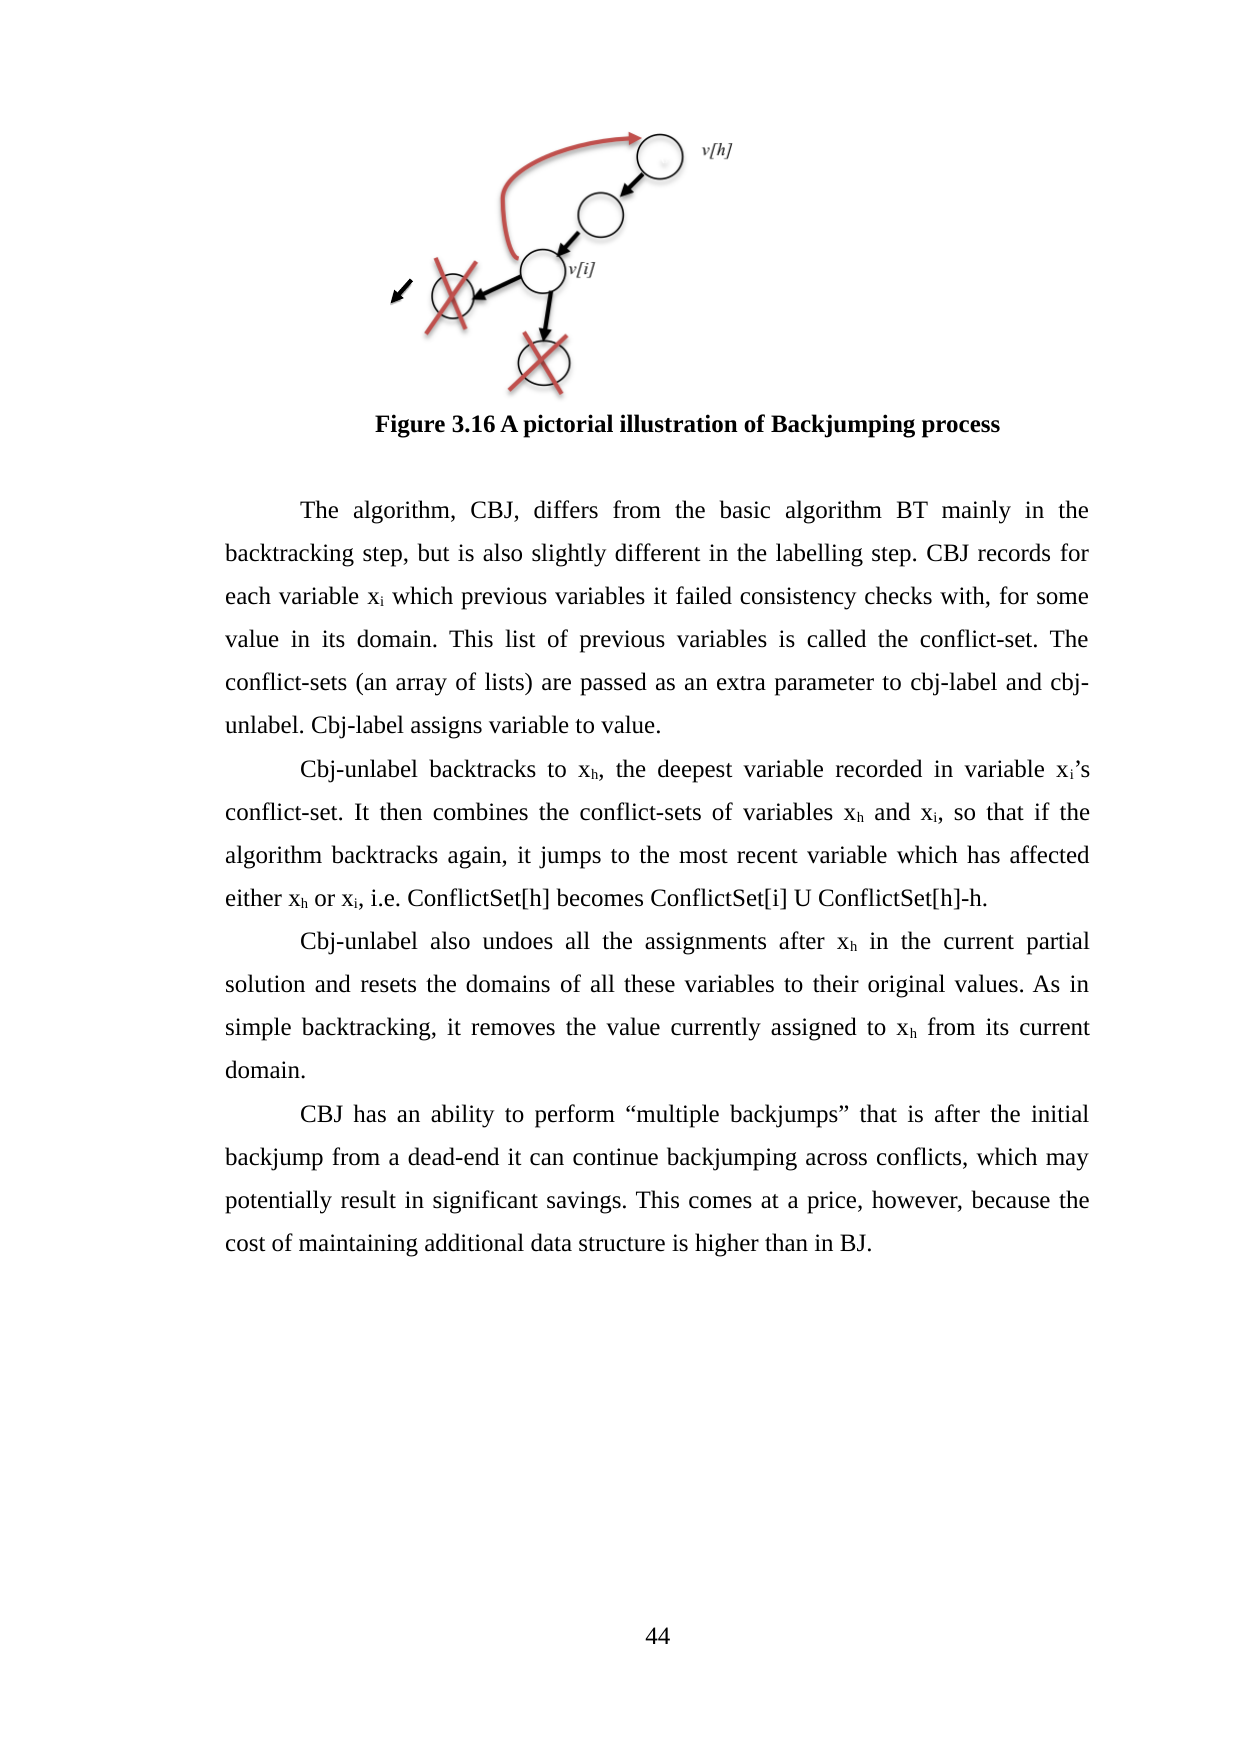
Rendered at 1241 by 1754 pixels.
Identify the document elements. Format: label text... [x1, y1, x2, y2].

title CBJ has an ability to perform “multiple backjumps” that is after the initial backjump from a dead-end it can continue backjumping across conflicts, which may potentially result in significant savings. This comes at a price, however, because the cost of maintaining additional data structure is higher than in BJ. [225, 1099, 1090, 1257]
title Cbj-unlabel also undoes all the assignments after xh in the current partial solution and resets the domains of all these variables to their original values. As in simple backtracking, it removes the value currently assigned to xh from its current domain. [225, 926, 1090, 1084]
title Cbj-unlabel backtracks to xh, the deepest variable recorded in variable xi’s conflict-set. It then combines the conflict-sets of variables xh and xi, so that if the algorithm backtracks again, it jumps to the most recent variable which has affected either xh or xi, i.e. ConflictSet[h] becomes ConflictSet[i] U ConflictSet[h]-h. [225, 754, 1090, 912]
picture [418, 123, 748, 407]
title The algorithm, CBJ, differs from the basic algorithm BT mainly in the backtracking step, but is also slightly different in the labelling step. CBJ records for each variable xi which previous variables it failed consistency checks with, for some value in its domain. This list of previous variables is called the conflict-set. The conflict-sets (an array of lists) are passed as an extra parameter to cbj-label and cbj-unlabel. Cbj-label assigns variable to value. [225, 495, 1090, 739]
title Figure 3.16 A pictorial illustration of Backjumping process [225, 409, 1090, 437]
